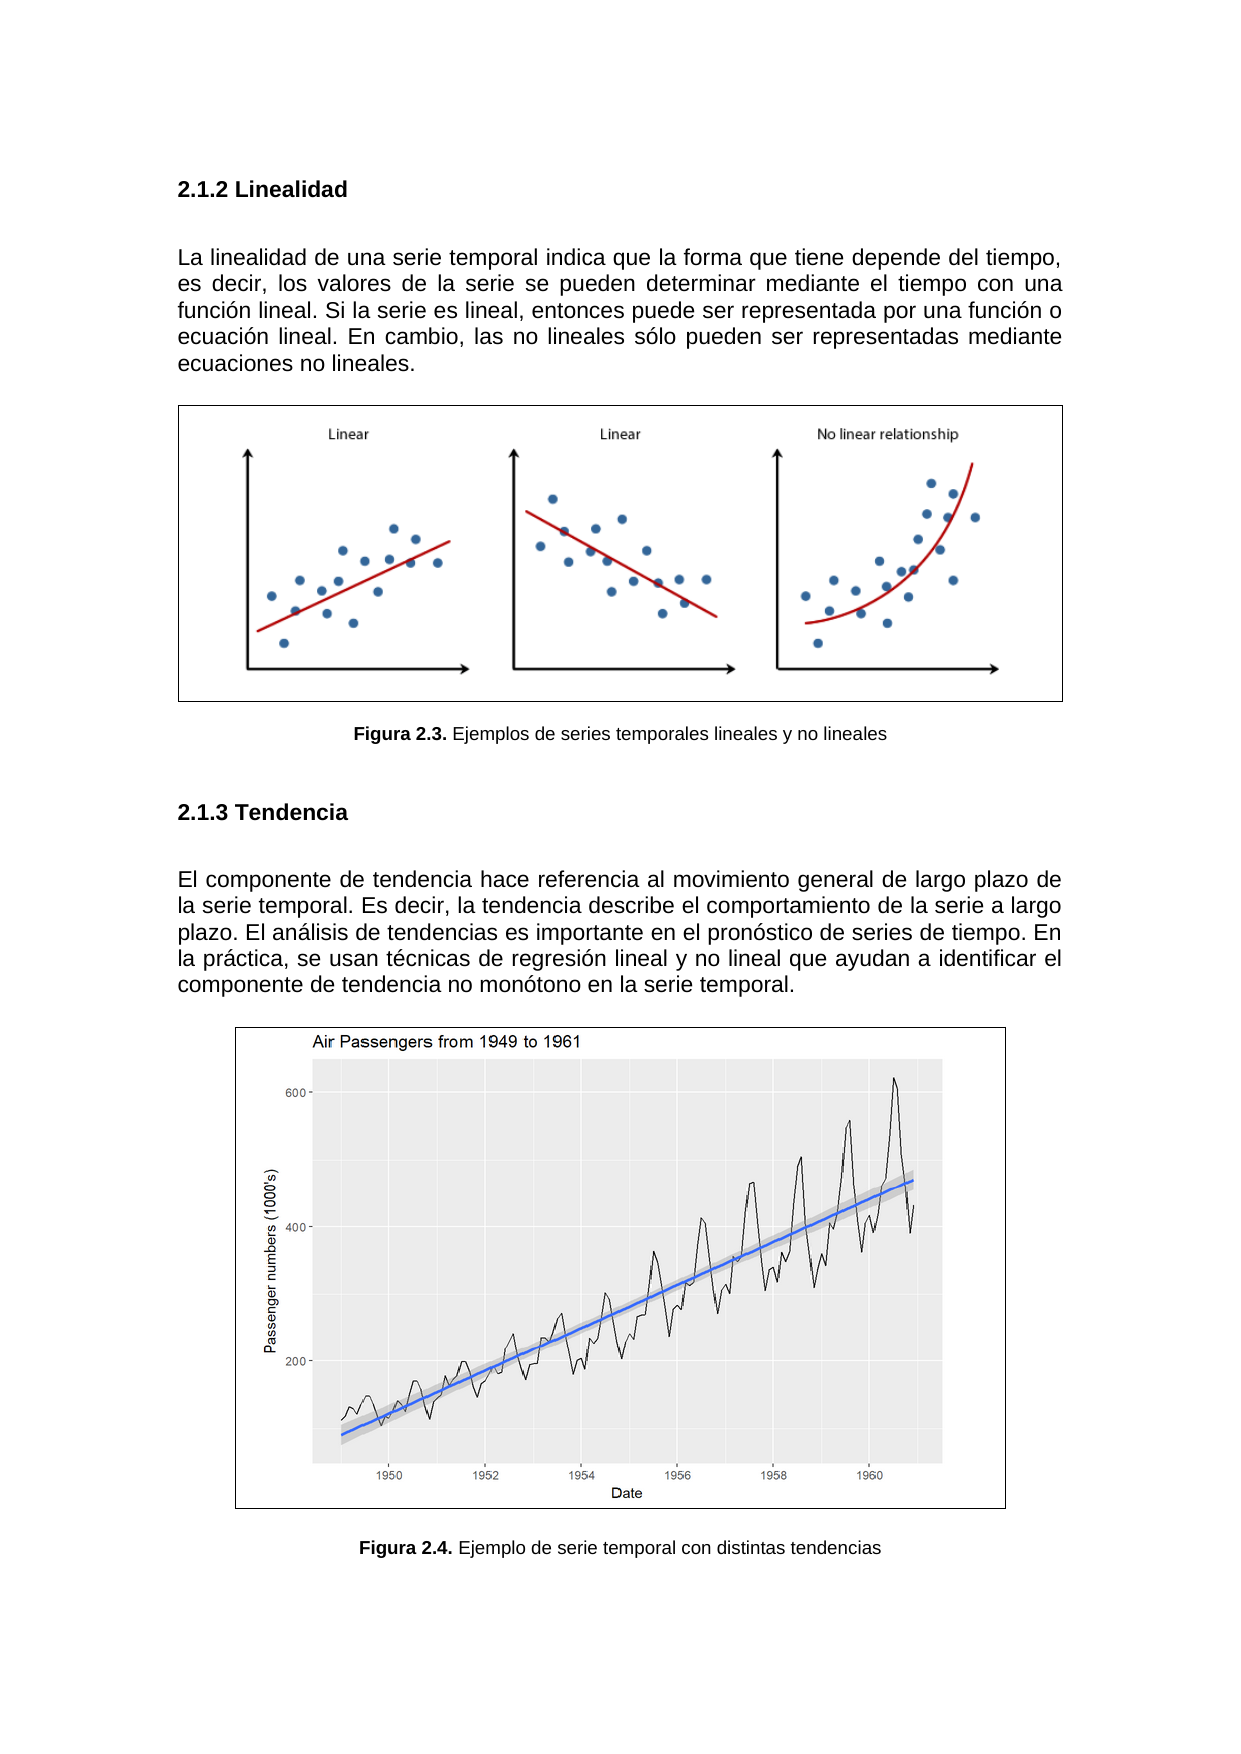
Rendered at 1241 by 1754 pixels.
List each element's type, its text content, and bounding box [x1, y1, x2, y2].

text Figura 2.4. Ejemplo de serie temporal con distintas tendencias [177, 1537, 1063, 1559]
subtitle 2.1.2 Linealidad [177, 176, 1063, 203]
subtitle 2.1.3 Tendencia [177, 798, 1063, 825]
text Figura 2.3. Ejemplos de series temporales lineales y no lineales [177, 406, 1063, 745]
text El componente de tendencia hace referencia al movimiento general de largo plazo de la serie temporal. Es decir, la tendencia describe el comportamiento de la serie a largo plazo. El análisis de tendencias es importante en el pronóstico de series de tiempo. En la práctica, se usan técnicas de regresión lineal y no lineal que ayudan a identificar el componente de tendencia no monótono en la serie temporal. [177, 866, 1063, 998]
text La linealidad de una serie temporal indica que la forma que tiene depende del tiempo, es decir, los valores de la serie se pueden determinar mediante el tiempo con una función lineal. Si la serie es lineal, entonces puede ser representada por una función o ecuación lineal. En cambio, las no lineales sólo pueden ser representadas mediante ecuaciones no lineales. [177, 244, 1063, 376]
picture [236, 1028, 1004, 1507]
